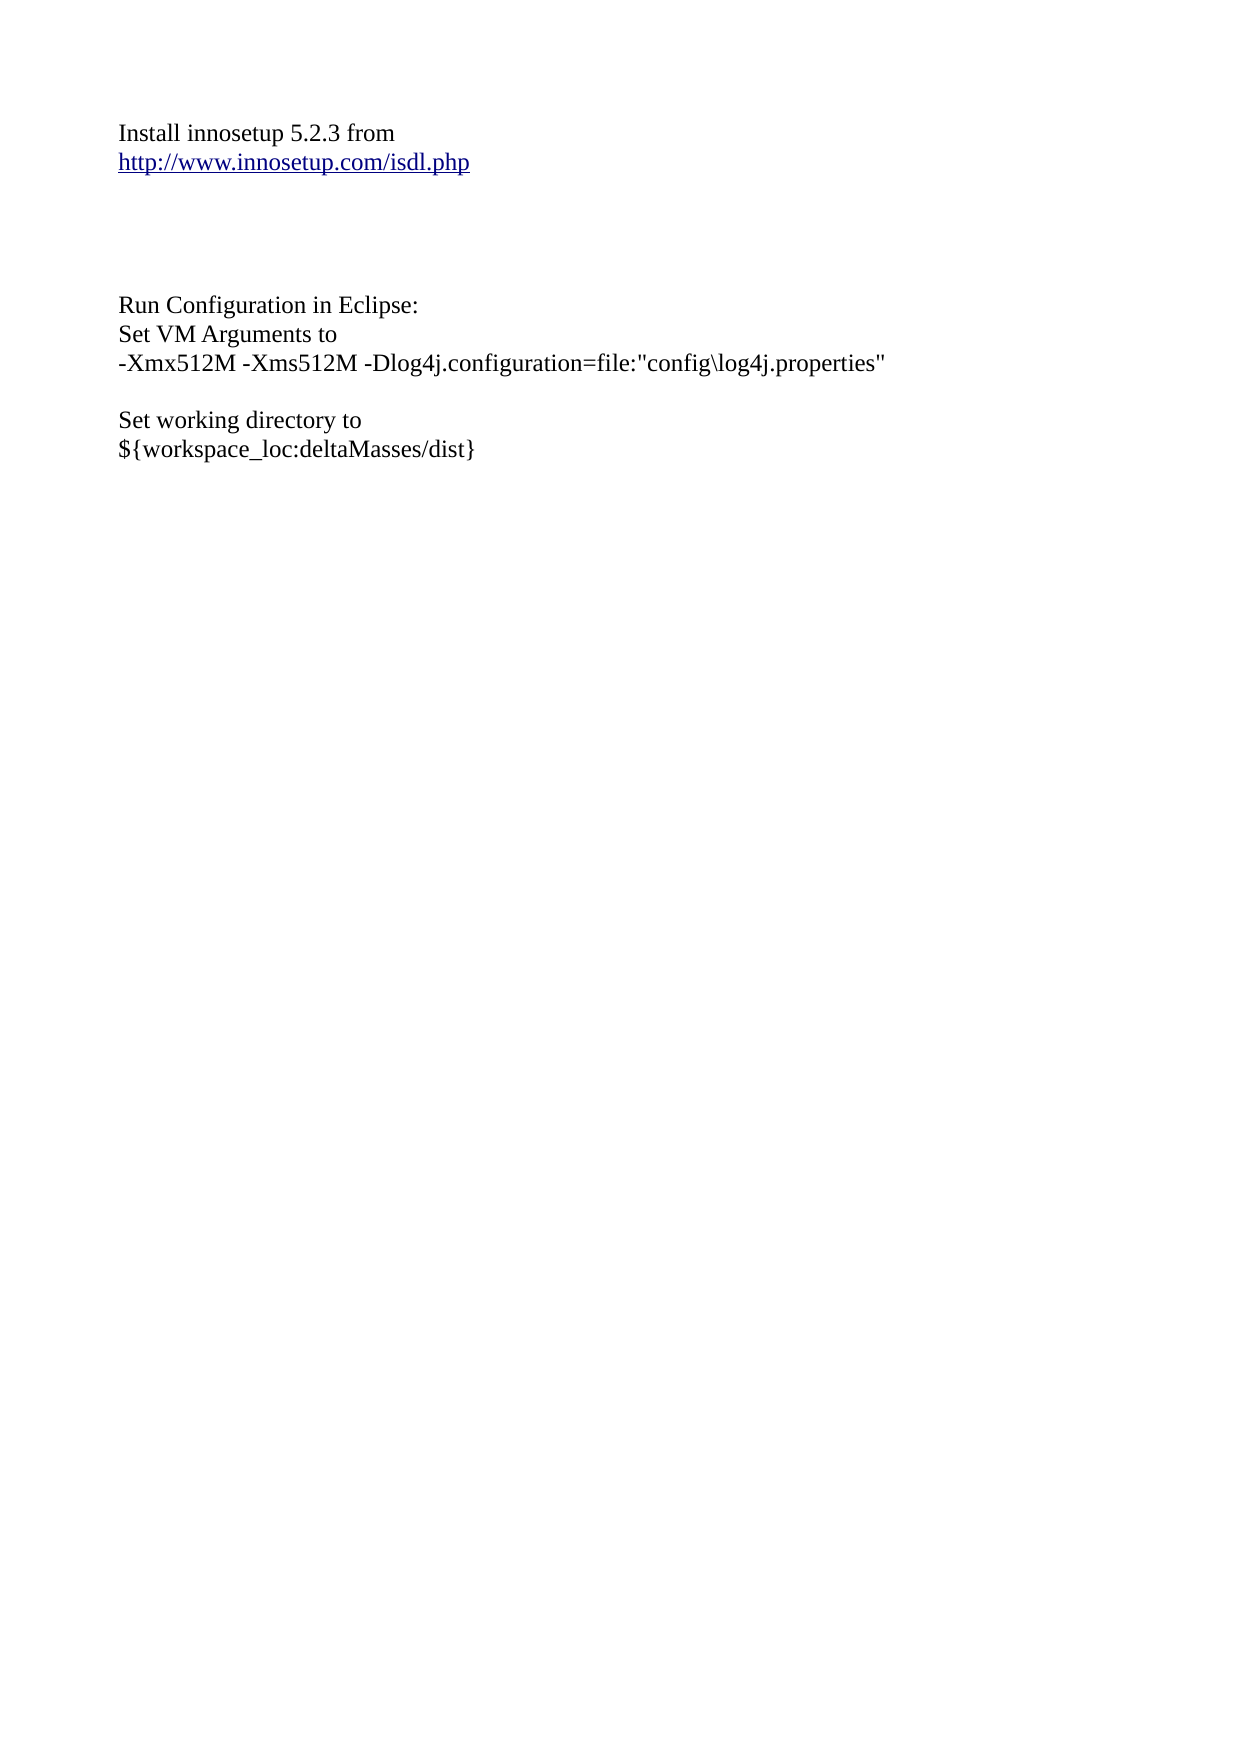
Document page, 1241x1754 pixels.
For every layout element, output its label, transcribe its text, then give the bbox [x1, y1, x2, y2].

text -Xmx512M -Xms512M -Dlog4j.configuration=file:"config\log4j.properties" [118, 348, 1122, 377]
text Install innosetup 5.2.3 from [118, 118, 1122, 147]
text Set working directory to [118, 406, 1122, 434]
text ${workspace_loc:deltaMasses/dist} [118, 434, 1122, 463]
text Run Configuration in Eclipse: [118, 291, 1122, 319]
text http://www.innosetup.com/isdl.php [118, 147, 1122, 176]
text Set VM Arguments to [118, 319, 1122, 348]
